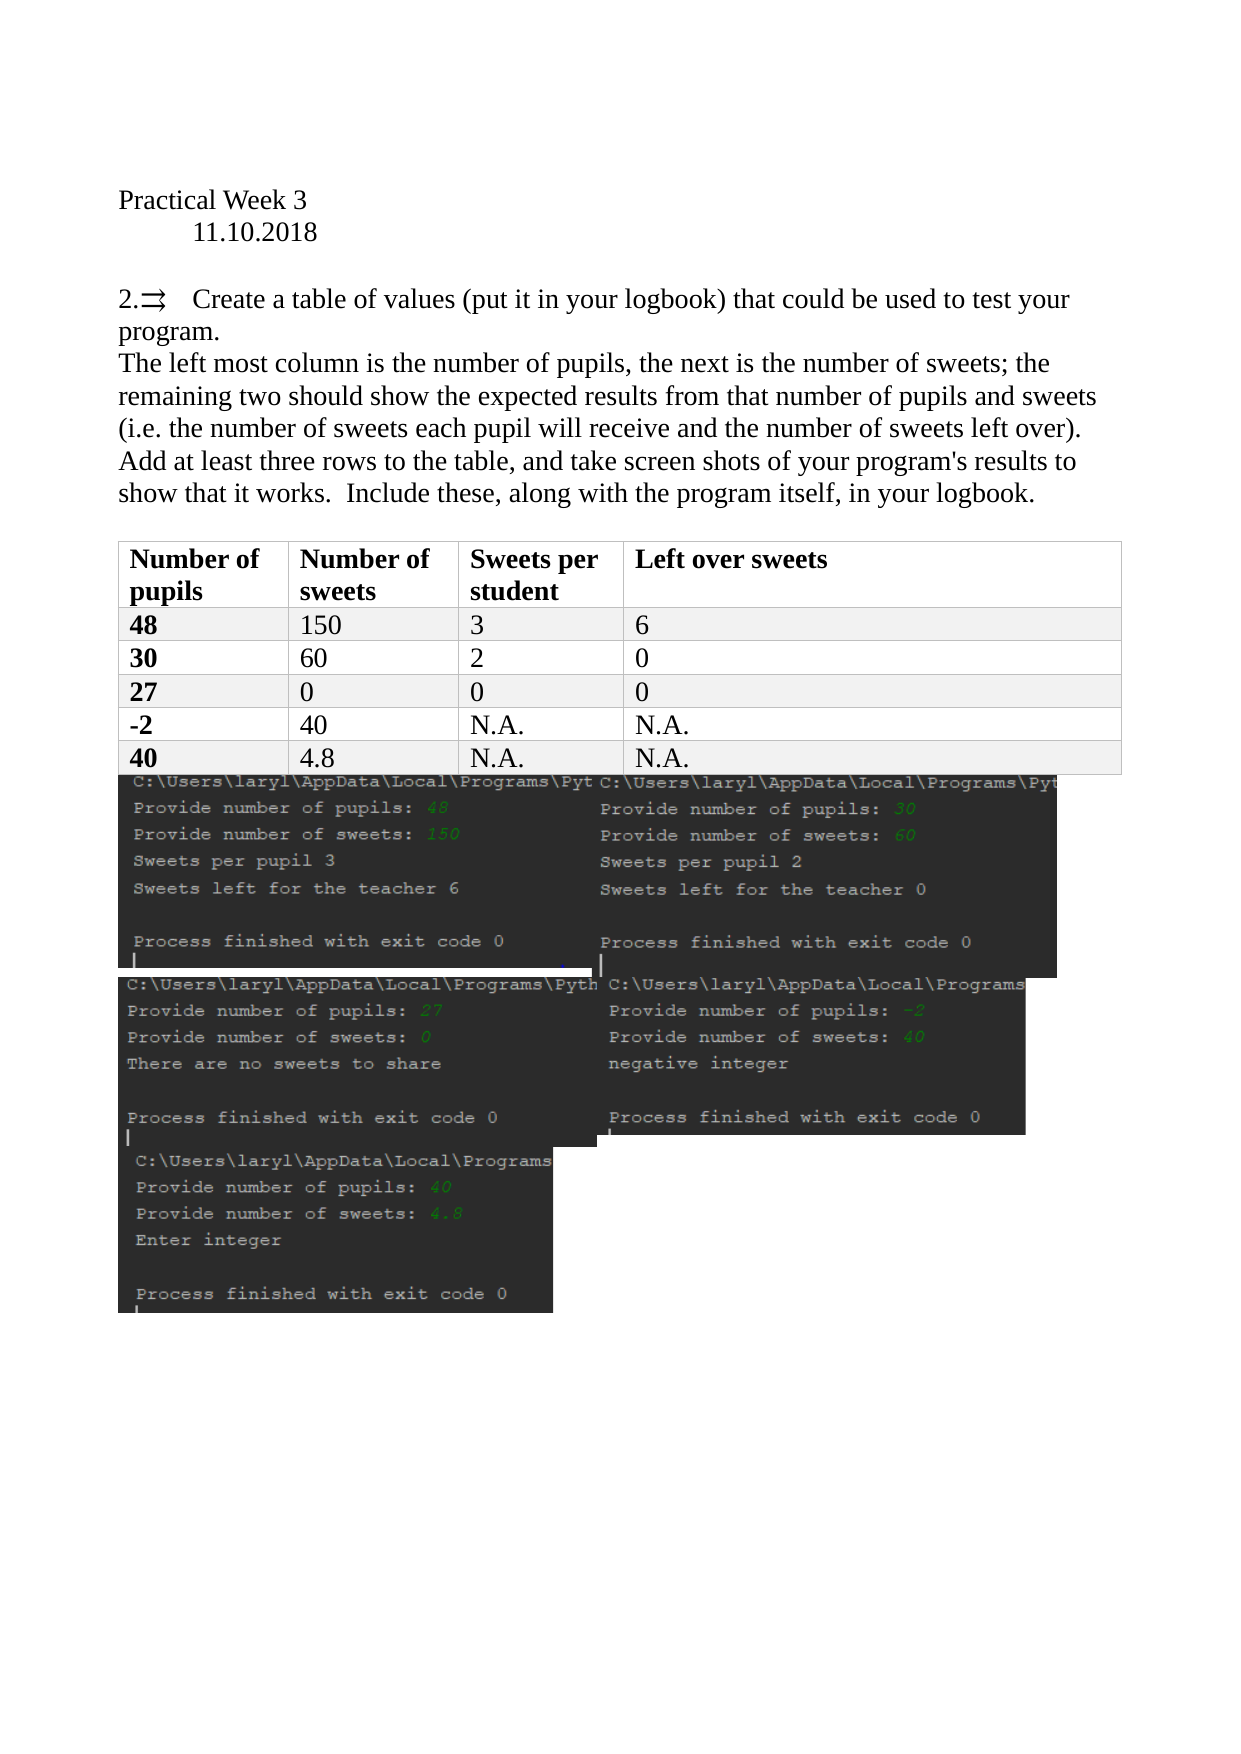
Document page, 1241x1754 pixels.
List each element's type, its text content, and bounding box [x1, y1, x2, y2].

table_cell N.A. [624, 708, 1121, 740]
table_cell 48 [119, 608, 288, 640]
table_cell -2 [119, 708, 288, 740]
table_cell 0 [289, 675, 458, 707]
table_cell 0 [624, 675, 1121, 707]
table_cell 40 [289, 708, 458, 740]
table_cell 150 [289, 608, 458, 640]
table_cell N.A. [624, 741, 1121, 774]
table_cell 2 [459, 641, 623, 673]
table_cell N.A. [459, 708, 623, 740]
table_cell 6 [624, 608, 1121, 640]
table_cell 40 [119, 741, 288, 774]
table_cell 30 [119, 641, 288, 673]
table_cell 3 [459, 608, 623, 640]
table_cell 27 [119, 675, 288, 707]
table_header Left over sweets [624, 542, 1121, 607]
text 2.⇉ Create a table of values (put it in your logbook) that could be used to test your program. [118, 280, 1122, 346]
text The left most column is the number of pupils, the next is the number of sweets; the remaining two should show the expected results from that number of pupils and sweets (i.e. the number of sweets each pupil will receive and the number of sweets left over). Add at least three rows to the table, and take screen shots of your program's results to show that it works. Include these, along with the program itself, in your logbook. [118, 346, 1122, 508]
table_cell 0 [459, 675, 623, 707]
table_cell 60 [289, 641, 458, 673]
text Practical Week 3 11.10.2018 [118, 183, 1122, 248]
table_cell N.A. [459, 741, 623, 774]
table_header Number of sweets [289, 542, 458, 607]
table_cell 4.8 [289, 741, 458, 774]
table_header Number of pupils [119, 542, 288, 607]
table_cell 0 [624, 641, 1121, 673]
table_header Sweets per student [459, 542, 623, 607]
